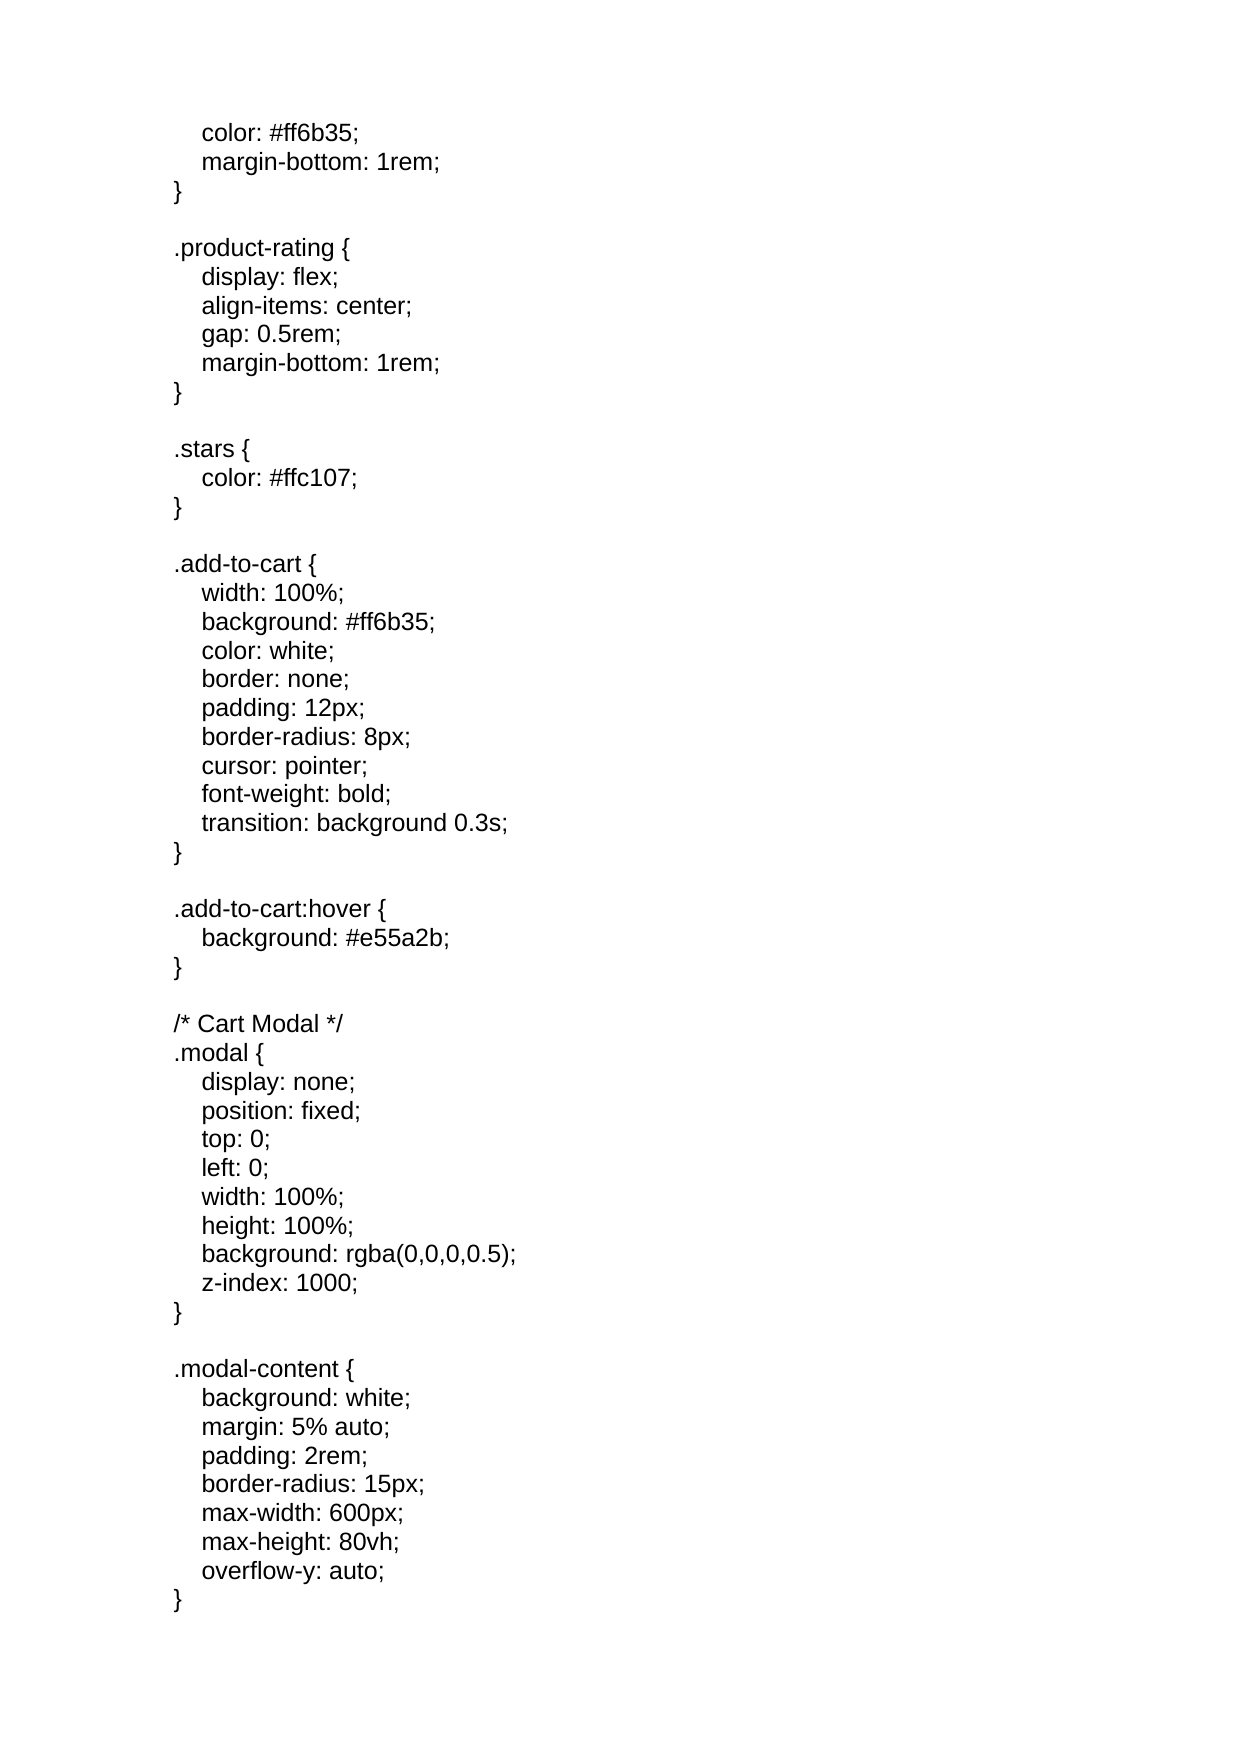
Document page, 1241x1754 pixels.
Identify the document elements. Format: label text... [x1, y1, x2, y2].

text padding: 2rem; [118, 1441, 1122, 1469]
text width: 100%; [118, 578, 1122, 607]
text } [118, 492, 1122, 521]
text .add-to-cart:hover { [118, 894, 1122, 923]
text border-radius: 15px; [118, 1469, 1122, 1498]
text .add-to-cart { [118, 549, 1122, 578]
text .product-rating { [118, 233, 1122, 262]
text } [118, 1297, 1122, 1326]
text } [118, 377, 1122, 406]
text color: white; [118, 636, 1122, 664]
text .modal-content { [118, 1354, 1122, 1383]
text color: #ff6b35; [118, 118, 1122, 147]
text z-index: 1000; [118, 1268, 1122, 1297]
text cursor: pointer; [118, 751, 1122, 779]
text color: #ffc107; [118, 463, 1122, 492]
text border-radius: 8px; [118, 722, 1122, 751]
text } [118, 1584, 1122, 1613]
text display: none; [118, 1067, 1122, 1096]
text max-height: 80vh; [118, 1527, 1122, 1556]
text } [118, 952, 1122, 981]
text top: 0; [118, 1124, 1122, 1153]
text padding: 12px; [118, 693, 1122, 722]
text /* Cart Modal */ [118, 1009, 1122, 1038]
text .modal { [118, 1038, 1122, 1067]
text background: #ff6b35; [118, 607, 1122, 636]
text margin: 5% auto; [118, 1412, 1122, 1441]
text margin-bottom: 1rem; [118, 348, 1122, 377]
text width: 100%; [118, 1182, 1122, 1211]
text border: none; [118, 664, 1122, 693]
text position: fixed; [118, 1096, 1122, 1124]
text margin-bottom: 1rem; [118, 147, 1122, 176]
text background: #e55a2b; [118, 923, 1122, 952]
text overflow-y: auto; [118, 1556, 1122, 1584]
text font-weight: bold; [118, 779, 1122, 808]
text gap: 0.5rem; [118, 319, 1122, 348]
text transition: background 0.3s; [118, 808, 1122, 837]
text height: 100%; [118, 1211, 1122, 1239]
text align-items: center; [118, 291, 1122, 319]
text background: white; [118, 1383, 1122, 1412]
text left: 0; [118, 1153, 1122, 1182]
text max-width: 600px; [118, 1498, 1122, 1527]
text } [118, 176, 1122, 204]
text .stars { [118, 434, 1122, 463]
text background: rgba(0,0,0,0.5); [118, 1239, 1122, 1268]
text } [118, 837, 1122, 866]
text display: flex; [118, 262, 1122, 291]
